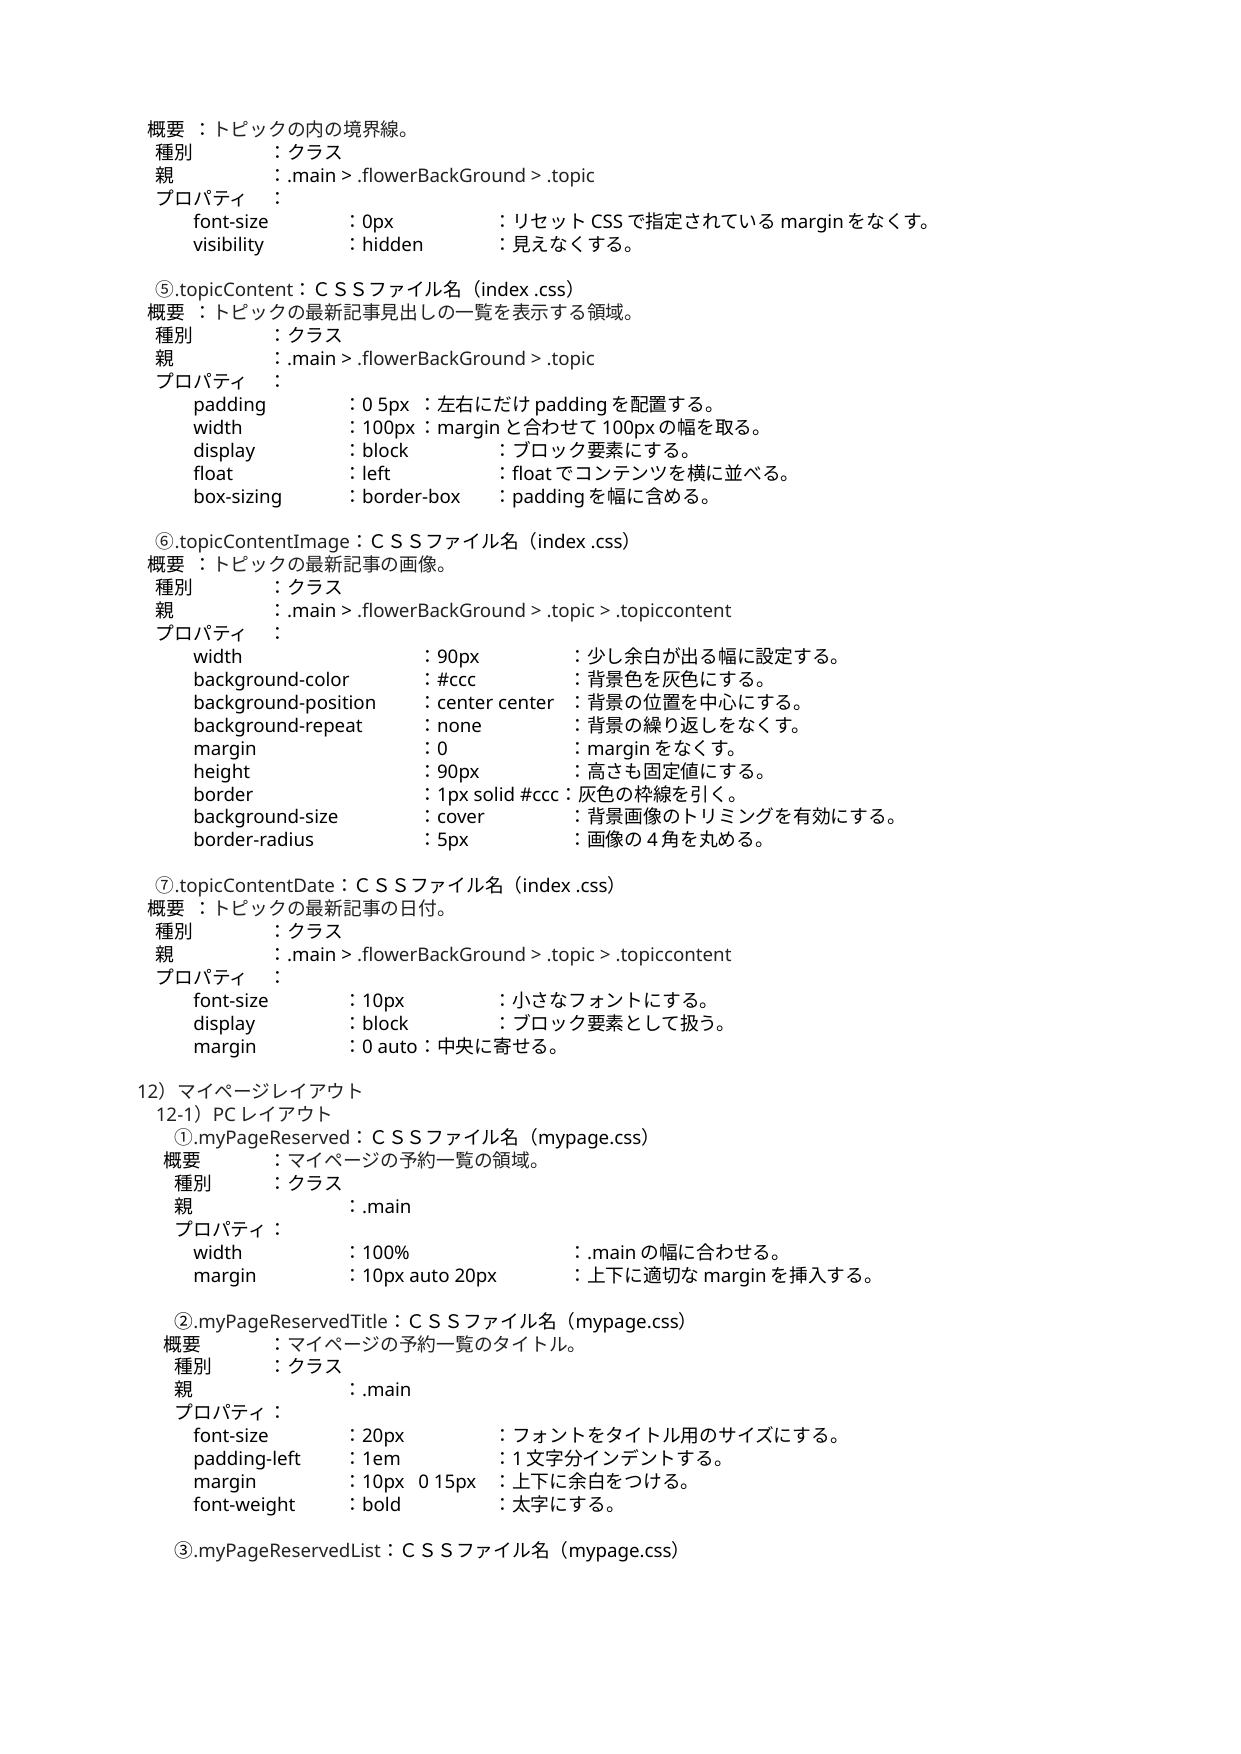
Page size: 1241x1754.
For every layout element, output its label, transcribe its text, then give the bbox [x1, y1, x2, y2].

text 概要 ：トピックの最新記事の画像。 [118, 553, 1122, 576]
text font-size ：0px ：リセットCSSで指定されているmarginをなくす。 [118, 210, 1122, 233]
text プロパティ ： [118, 1218, 1122, 1241]
text display ：block ：ブロック要素にする。 [118, 439, 1122, 462]
text 親 ：.main > .flowerBackGround > .topic [118, 347, 1122, 370]
text font-weight ：bold ：太字にする。 [118, 1493, 1122, 1516]
text margin ：10px 0 15px ：上下に余白をつける。 [118, 1470, 1122, 1493]
text ②.myPageReservedTitle：ＣＳＳファイル名（mypage.css） [118, 1310, 1122, 1333]
text ⑥.topicContentImage：ＣＳＳファイル名（index .css） [118, 531, 1122, 553]
text ③.myPageReservedList：ＣＳＳファイル名（mypage.css） [118, 1539, 1122, 1562]
text font-size ：20px ：フォントをタイトル用のサイズにする。 [118, 1424, 1122, 1447]
text background-size ：cover ：背景画像のトリミングを有効にする。 [118, 806, 1122, 828]
text プロパティ ： [118, 370, 1122, 393]
text 概要 ：マイページの予約一覧の領域。 [118, 1149, 1122, 1172]
text プロパティ ： [118, 622, 1122, 645]
text 概要 ：マイページの予約一覧のタイトル。 [118, 1333, 1122, 1356]
text 親 ：.main > .flowerBackGround > .topic > .topiccontent [118, 599, 1122, 622]
text margin ：0 auto ：中央に寄せる。 [118, 1035, 1122, 1058]
text height ：90px ：高さも固定値にする。 [118, 760, 1122, 783]
text 種別 ：クラス [118, 1172, 1122, 1195]
text プロパティ ： [118, 966, 1122, 989]
text width ：90px ：少し余白が出る幅に設定する。 [118, 645, 1122, 668]
text border-radius ：5px ：画像の4角を丸める。 [118, 828, 1122, 851]
text box-sizing ：border-box ：paddingを幅に含める。 [118, 485, 1122, 508]
text 12）マイページレイアウト [118, 1081, 1122, 1103]
text background-color ：#ccc ：背景色を灰色にする。 [118, 668, 1122, 691]
text 概要 ：トピックの最新記事見出しの一覧を表示する領域。 [118, 301, 1122, 324]
text display ：block ：ブロック要素として扱う。 [118, 1012, 1122, 1035]
text 親 ：.main [118, 1378, 1122, 1401]
text 種別 ：クラス [118, 141, 1122, 164]
text 12-1）PCレイアウト [118, 1103, 1122, 1126]
text ⑦.topicContentDate：ＣＳＳファイル名（index .css） [118, 874, 1122, 897]
text 種別 ：クラス [118, 324, 1122, 347]
text プロパティ ： [118, 187, 1122, 210]
text background-position ：center center ：背景の位置を中心にする。 [118, 691, 1122, 714]
text 種別 ：クラス [118, 576, 1122, 599]
text 親 ：.main > .flowerBackGround > .topic [118, 164, 1122, 187]
text ①.myPageReserved：ＣＳＳファイル名（mypage.css） [118, 1126, 1122, 1149]
text 概要 ：トピックの最新記事の日付。 [118, 897, 1122, 920]
text margin ：10px auto 20px ：上下に適切なmarginを挿入する。 [118, 1264, 1122, 1287]
text width ：100% ：.mainの幅に合わせる。 [118, 1241, 1122, 1264]
text visibility ：hidden ：見えなくする。 [118, 233, 1122, 256]
text float ：left ：floatでコンテンツを横に並べる。 [118, 462, 1122, 485]
text border ：1px solid #ccc：灰色の枠線を引く。 [118, 783, 1122, 806]
text background-repeat ：none ：背景の繰り返しをなくす。 [118, 714, 1122, 737]
text 親 ：.main > .flowerBackGround > .topic > .topiccontent [118, 943, 1122, 966]
text 種別 ：クラス [118, 1356, 1122, 1378]
text padding-left ：1em ：1文字分インデントする。 [118, 1447, 1122, 1470]
text ⑤.topicContent：ＣＳＳファイル名（index .css） [118, 278, 1122, 301]
text プロパティ ： [118, 1401, 1122, 1424]
text 親 ：.main [118, 1195, 1122, 1218]
text width ：100px ：marginと合わせて100pxの幅を取る。 [118, 416, 1122, 439]
text 種別 ：クラス [118, 920, 1122, 943]
text font-size ：10px ：小さなフォントにする。 [118, 989, 1122, 1012]
text padding ：0 5px ：左右にだけpaddingを配置する。 [118, 393, 1122, 416]
text 概要 ：トピックの内の境界線。 [118, 118, 1122, 141]
text margin ：0 ：marginをなくす。 [118, 737, 1122, 760]
